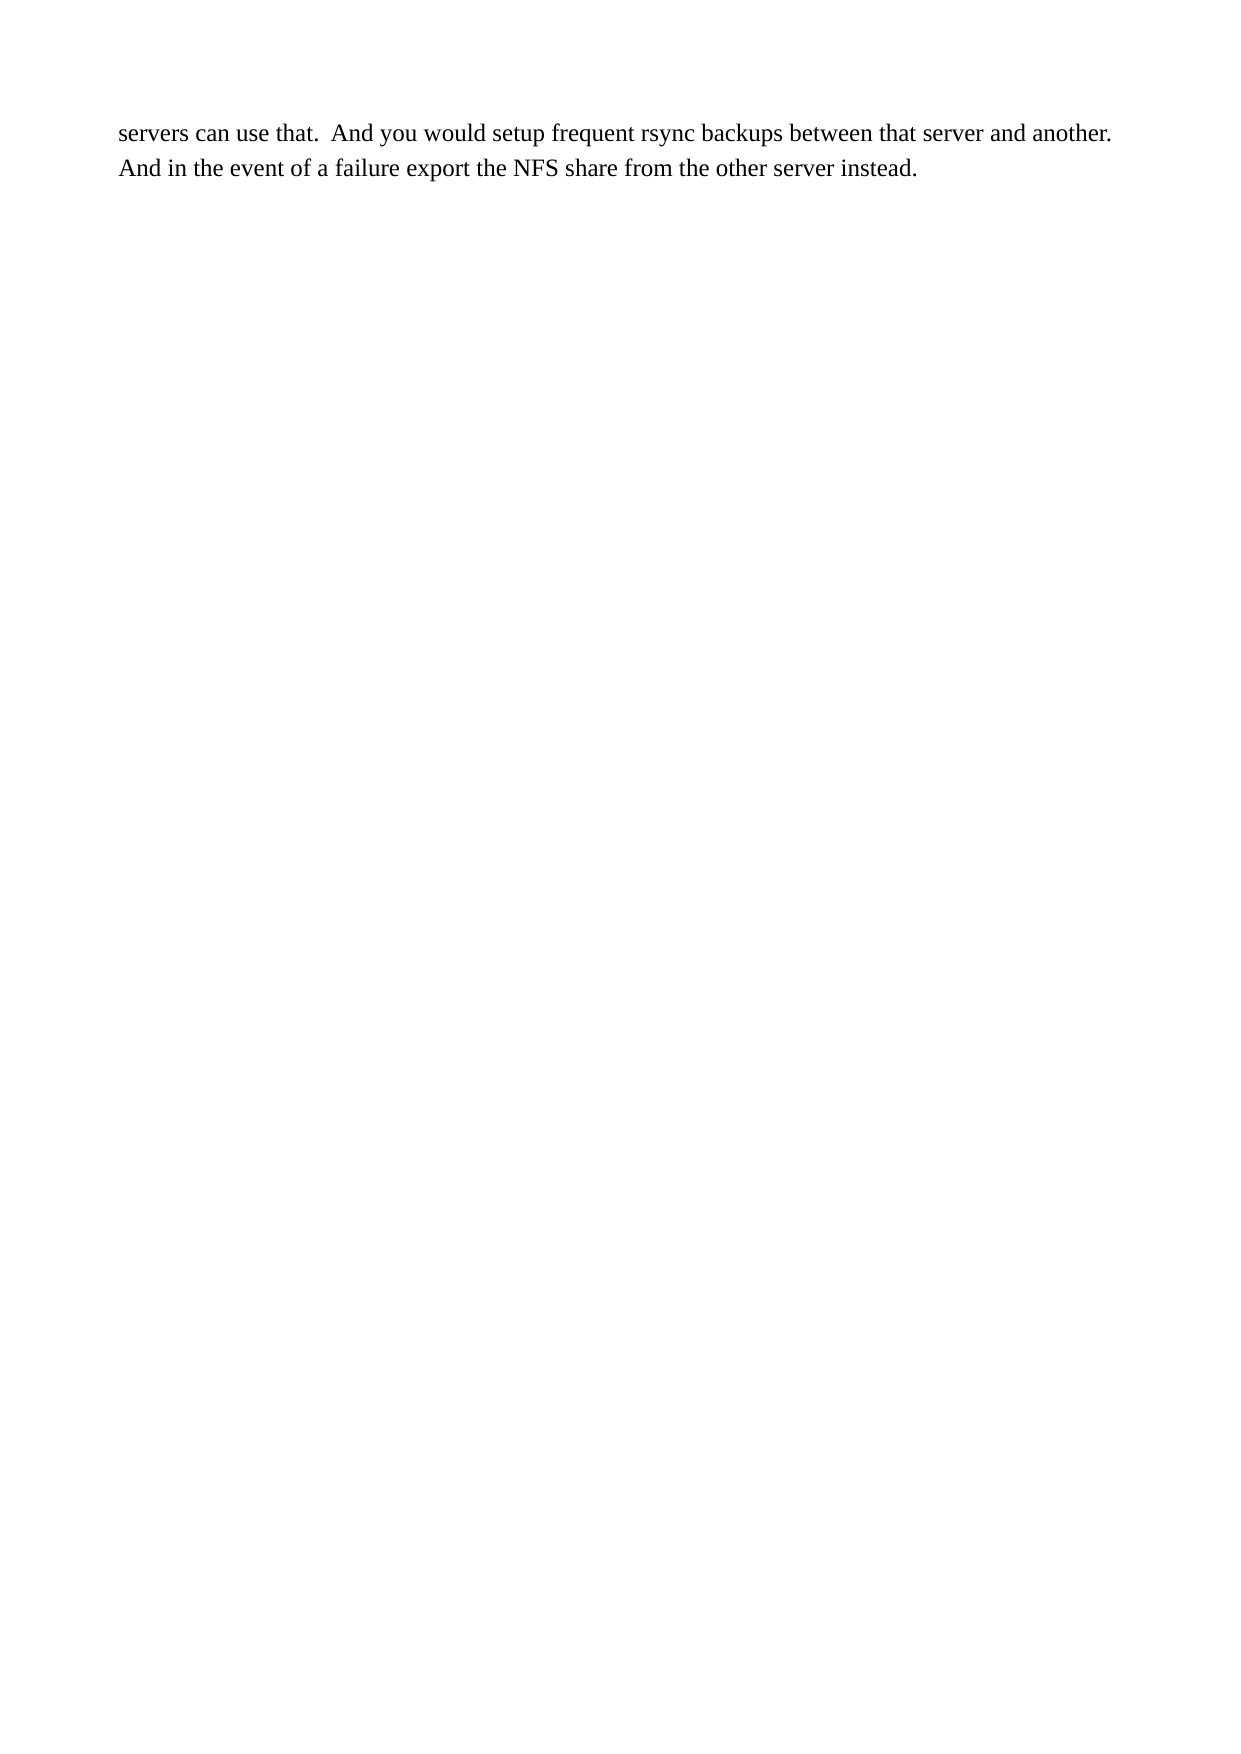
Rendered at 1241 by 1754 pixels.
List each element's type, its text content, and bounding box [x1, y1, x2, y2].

text servers can use that. And you would setup frequent rsync backups between that server and another. And in the event of a failure export the NFS share from the other server instead. [118, 118, 1122, 181]
